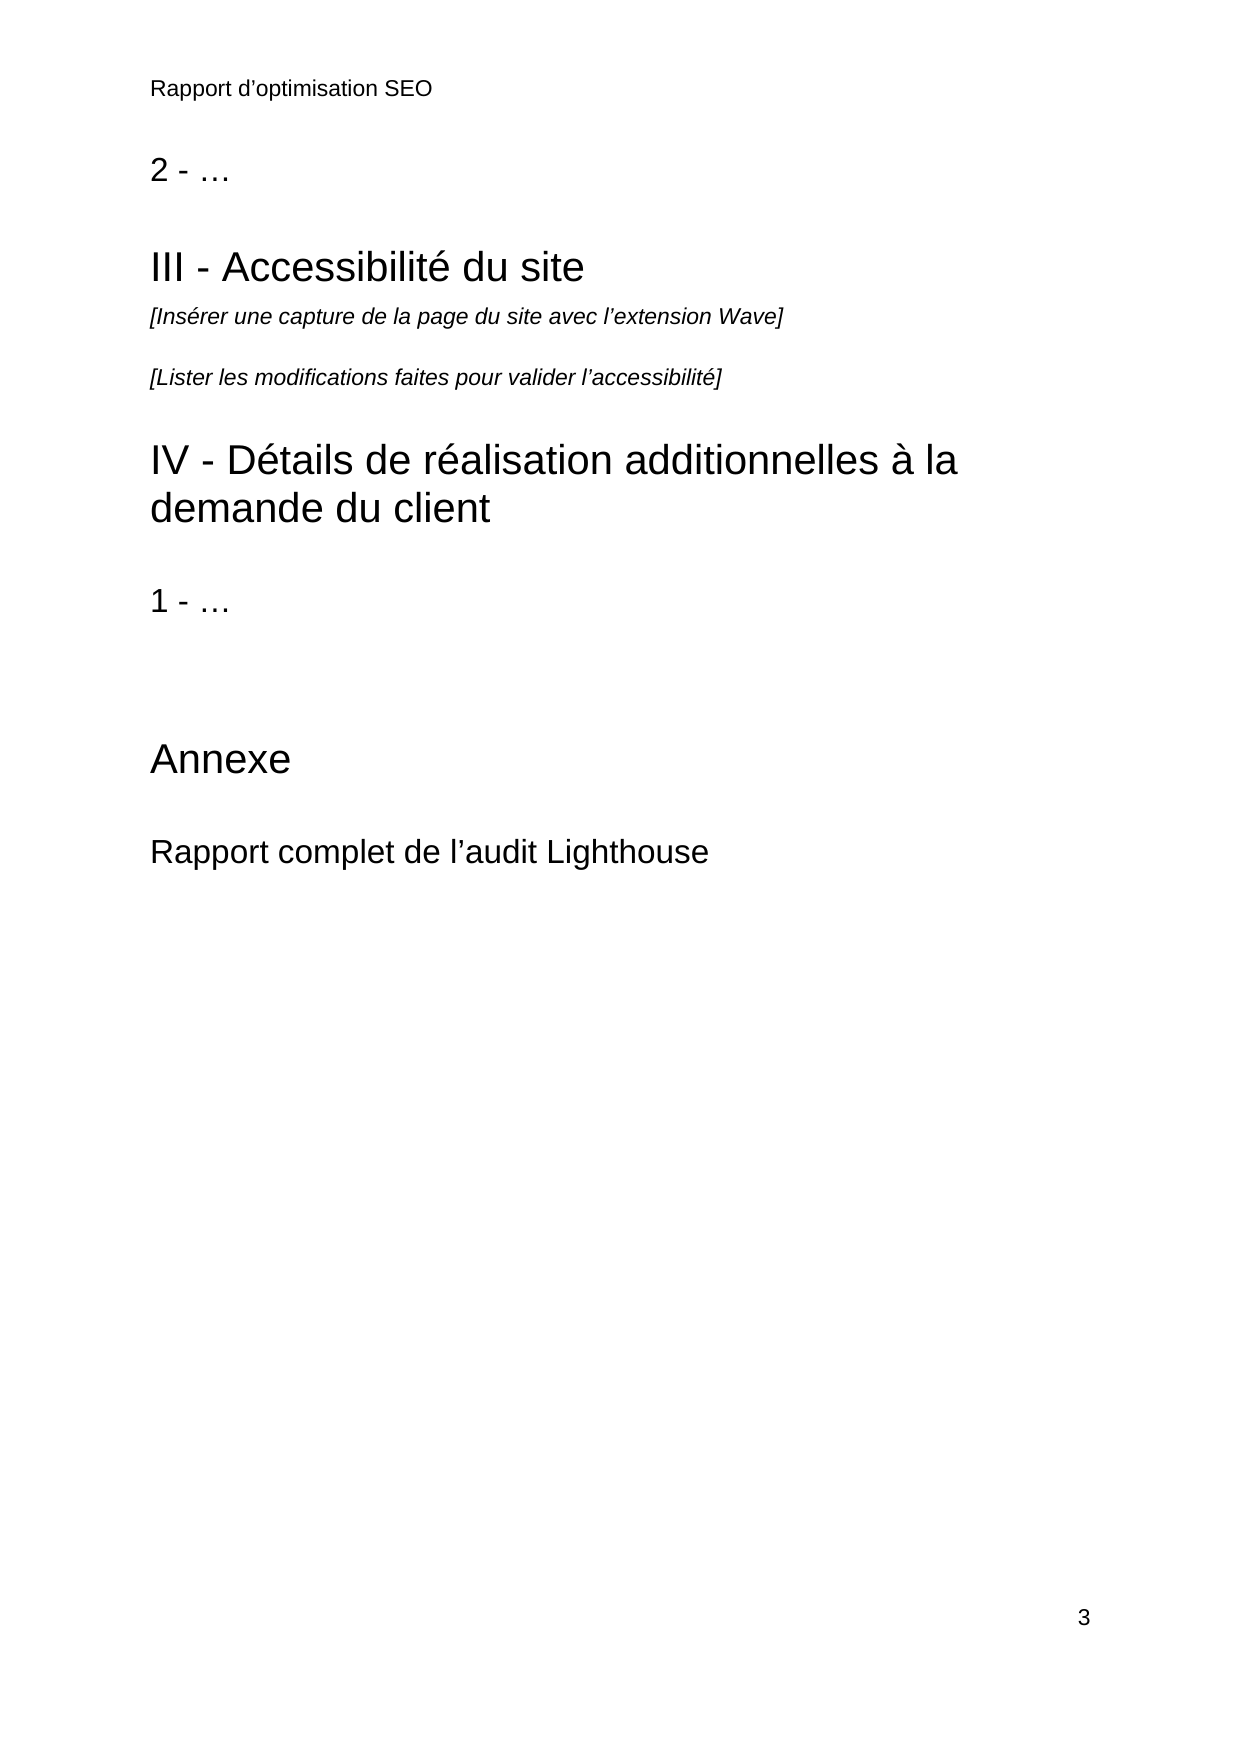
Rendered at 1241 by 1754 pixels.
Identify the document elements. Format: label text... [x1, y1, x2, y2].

text [Insérer une capture de la page du site avec l’extension Wave] [150, 303, 1090, 329]
subtitle 1 - … [150, 581, 1090, 619]
subtitle Rapport complet de l’audit Lighthouse [150, 832, 1090, 871]
text [Lister les modifications faites pour valider l’accessibilité] [150, 363, 1090, 390]
subtitle Annexe [150, 734, 1090, 782]
subtitle 2 - … [150, 150, 1090, 188]
subtitle III - Accessibilité du site [150, 243, 1090, 291]
subtitle IV - Détails de réalisation additionnelles à la demande du client [150, 435, 1090, 531]
